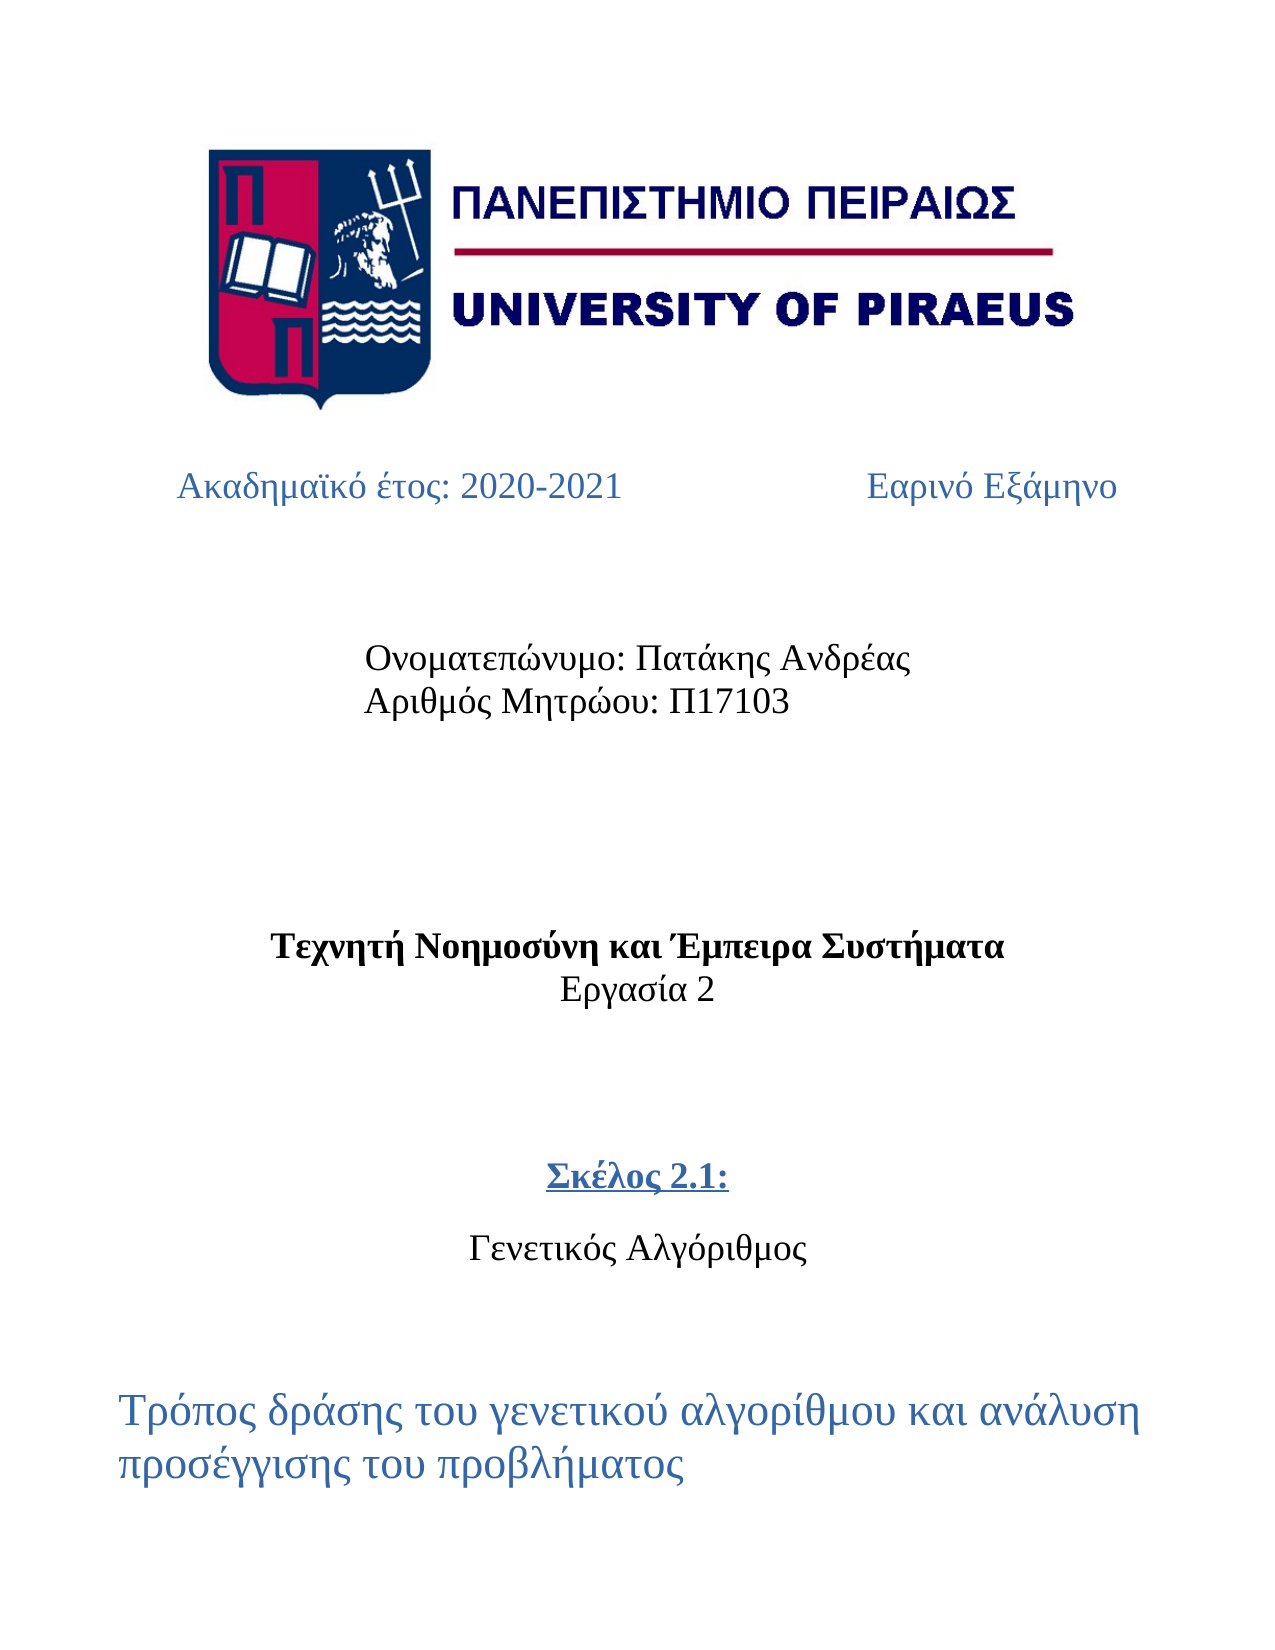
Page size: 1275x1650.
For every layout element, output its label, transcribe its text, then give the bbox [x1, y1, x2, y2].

picture [186, 110, 1093, 435]
text Ακαδημαϊκό έτος: 2020-2021 Εαρινό Εξάμηνο [118, 463, 1157, 506]
text Αριθμός Μητρώου: Π17103 [118, 679, 1157, 722]
text Γενετικός Αλγόριθμος [118, 1225, 1157, 1268]
text Τεχνητή Νοημοσύνη και Έμπειρα Συστήματα [118, 923, 1157, 966]
text Ονοματεπώνυμο: Πατάκης Ανδρέας [118, 636, 1157, 679]
text προσέγγισης του προβλήματος [118, 1436, 1157, 1488]
text Τρόπος δράσης του γενετικού αλγορίθμου και ανάλυση [118, 1383, 1157, 1436]
text Σκέλος 2.1: [118, 1153, 1157, 1196]
text Εργασία 2 [118, 966, 1157, 1009]
